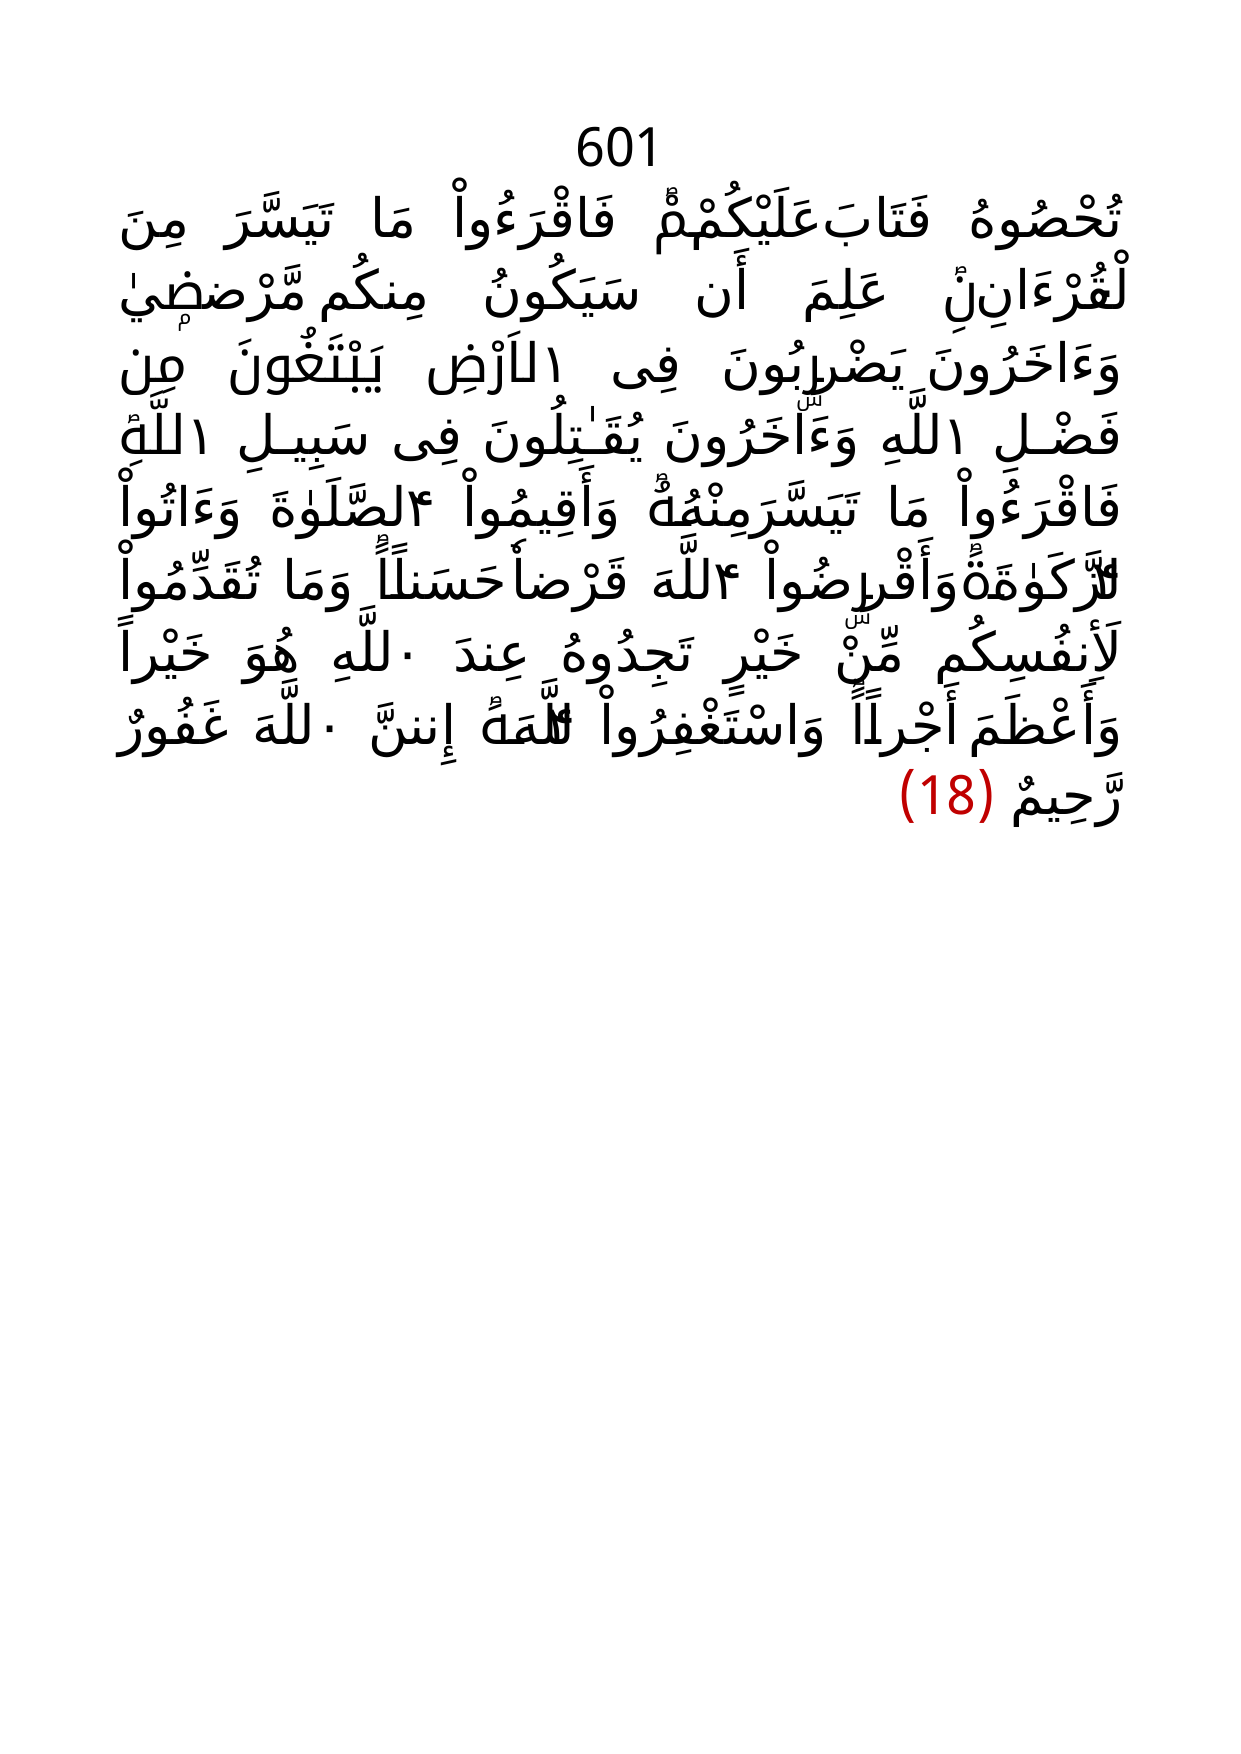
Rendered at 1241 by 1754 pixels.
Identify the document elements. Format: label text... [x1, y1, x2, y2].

text 601 [118, 118, 1122, 189]
text تُحْصُوهُ فَتَابَ عَلَيْكُمْؐ فَاقْرَءُواْ مَا تَيَسَّرَ مِنَ ۰لْقُرْءَانِؐ عَلِمَ أَن سَيَكُونُ مِنكُم مَّرْضۭيٰ وَءَاخَرُونَ يَضْرۣبُونَ فِى ۱لاَرْضِ يَبْتَغُونَ مِن فَضْـلِ ۱للَّهِ وَءَاخَرُونَ يُقَـٰتِلُونَ فِى سَبِيـلِ ۱للَّهِؐ فَاقْرَءُواْ مَا تَيَسَّرَ مِنْهُؐ وَأَقِيمُواْ ۴لصَّلَوٰةَ وَءَاتُواْ ۴لزَّكَوٰةَؐ وَأَقْرۣضُواْ ۴للَّهَ قَرْضاٗ حَسَناًؐ وَمَا تُقَدِّمُواْ لَأِنفُسِكُم مِّنْ خَيْرٍ تَجِدُوهُ عِندَ ۰للَّهِ هُوَ خَيْراً وَأَعْظَمَ أَجْراًؐ وَاسْتَغْفِرُواْ ۴للَّهَؐ إِنننَّ ۰للَّهَ غَفُورٌ رَّحِيمٌ (18) [118, 189, 1122, 837]
